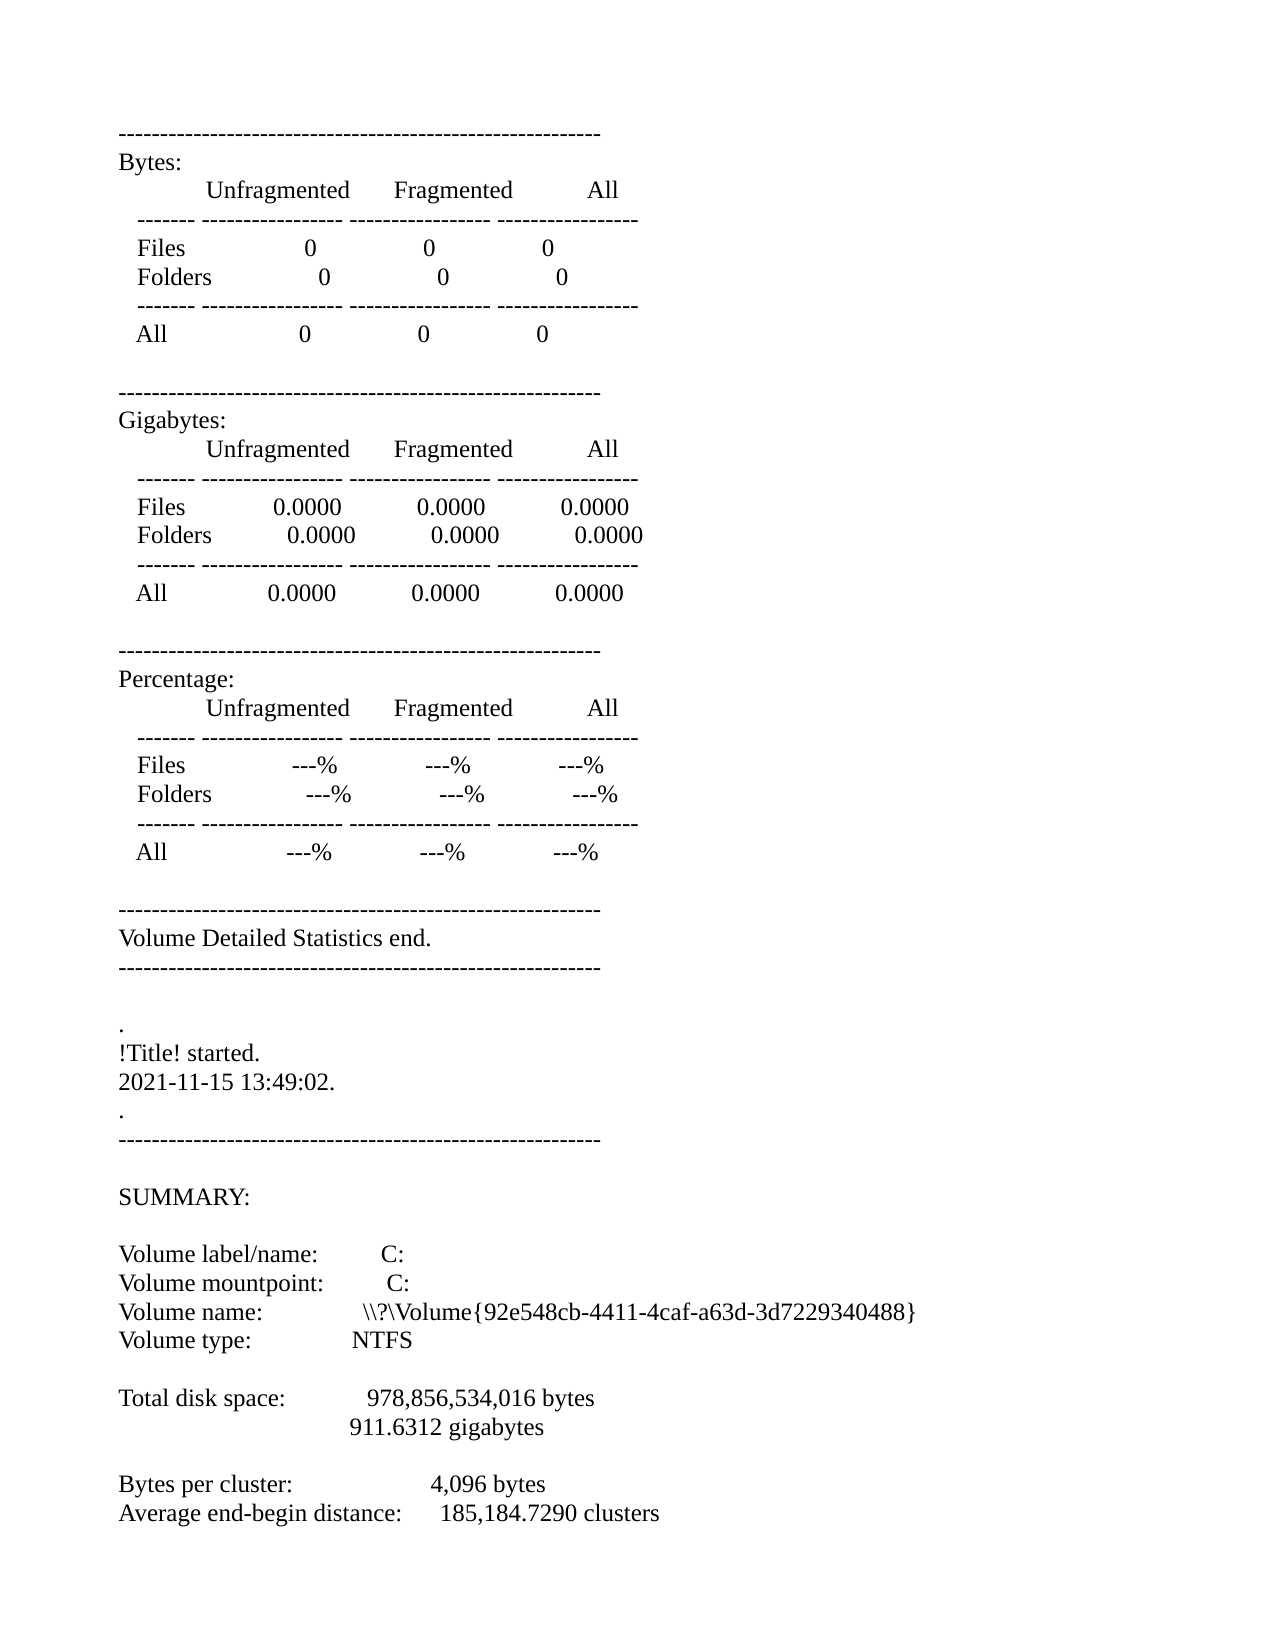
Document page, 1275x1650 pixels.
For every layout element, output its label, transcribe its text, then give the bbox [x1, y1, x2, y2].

text ------- ----------------- ----------------- ----------------- [118, 808, 1157, 837]
text Folders 0.0000 0.0000 0.0000 [118, 521, 1157, 549]
text Files ---% ---% ---% [118, 751, 1157, 779]
text Bytes per cluster: 4,096 bytes [118, 1469, 1157, 1498]
text Total disk space: 978,856,534,016 bytes [118, 1383, 1157, 1412]
text ---------------------------------------------------------- [118, 894, 1157, 923]
text . [118, 1009, 1157, 1038]
text !Title! started. [118, 1038, 1157, 1067]
text ------- ----------------- ----------------- ----------------- [118, 722, 1157, 751]
text Volume type: NTFS [118, 1326, 1157, 1354]
text Gigabytes: [118, 406, 1157, 434]
text ------- ----------------- ----------------- ----------------- [118, 291, 1157, 319]
text 911.6312 gigabytes [118, 1412, 1157, 1441]
text ---------------------------------------------------------- [118, 952, 1157, 981]
text ---------------------------------------------------------- [118, 118, 1157, 147]
text Volume name: \\?\Volume{92e548cb-4411-4caf-a63d-3d7229340488} [118, 1297, 1157, 1326]
text Files 0 0 0 [118, 233, 1157, 262]
text Folders 0 0 0 [118, 262, 1157, 291]
text ------- ----------------- ----------------- ----------------- [118, 549, 1157, 578]
text All 0.0000 0.0000 0.0000 [118, 578, 1157, 607]
text Percentage: [118, 664, 1157, 693]
text ---------------------------------------------------------- [118, 1124, 1157, 1153]
text SUMMARY: [118, 1182, 1157, 1211]
text . [118, 1096, 1157, 1124]
text All ---% ---% ---% [118, 837, 1157, 866]
text All 0 0 0 [118, 319, 1157, 348]
text Average end-begin distance: 185,184.7290 clusters [118, 1498, 1157, 1527]
text Unfragmented Fragmented All [118, 434, 1157, 463]
text Folders ---% ---% ---% [118, 779, 1157, 808]
text 2021-11-15 13:49:02. [118, 1067, 1157, 1096]
text Unfragmented Fragmented All [118, 176, 1157, 204]
text Unfragmented Fragmented All [118, 693, 1157, 722]
text Bytes: [118, 147, 1157, 176]
text ------- ----------------- ----------------- ----------------- [118, 463, 1157, 492]
text Files 0.0000 0.0000 0.0000 [118, 492, 1157, 521]
text Volume mountpoint: C: [118, 1268, 1157, 1297]
text ------- ----------------- ----------------- ----------------- [118, 204, 1157, 233]
text ---------------------------------------------------------- [118, 377, 1157, 406]
text ---------------------------------------------------------- [118, 636, 1157, 664]
text Volume Detailed Statistics end. [118, 923, 1157, 952]
text Volume label/name: C: [118, 1239, 1157, 1268]
